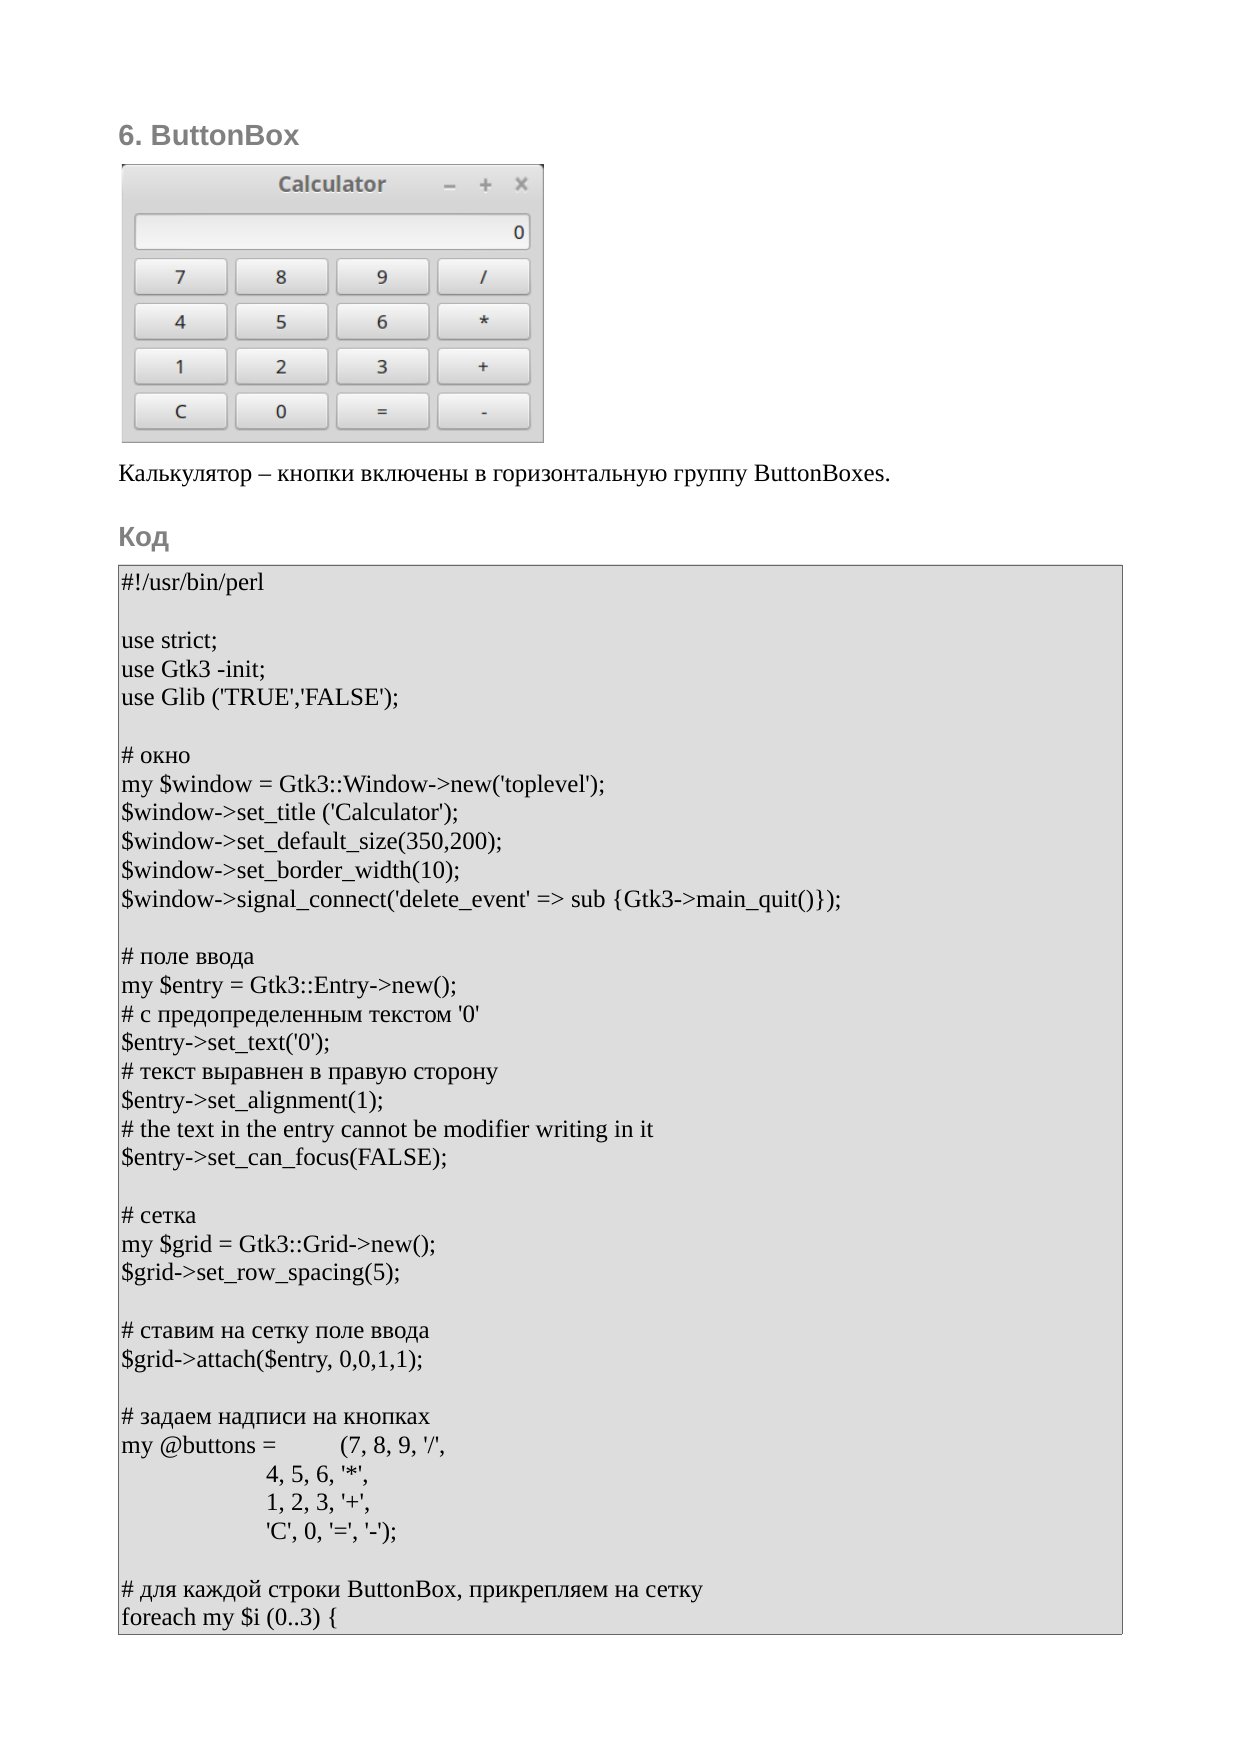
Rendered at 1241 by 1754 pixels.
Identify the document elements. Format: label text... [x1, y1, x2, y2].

text my @buttons = (7, 8, 9, '/', [119, 1427, 1122, 1456]
text use Glib ('TRUE','FALSE'); [119, 679, 1122, 708]
text # the text in the entry cannot be modifier writing in it [119, 1111, 1122, 1139]
text # текст выравнен в правую сторону [119, 1053, 1122, 1082]
picture [121, 164, 544, 443]
text my $window = Gtk3::Window->new('toplevel'); [119, 766, 1122, 794]
text # задаем надписи на кнопках [119, 1398, 1122, 1427]
text 1, 2, 3, '+', [119, 1484, 1122, 1513]
text $window->set_title ('Calculator'); [119, 794, 1122, 823]
text $entry->set_text('0'); [119, 1024, 1122, 1053]
text $window->set_border_width(10); [119, 852, 1122, 881]
text $entry->set_can_focus(FALSE); [119, 1139, 1122, 1168]
text # сетка [119, 1197, 1122, 1226]
text $entry->set_alignment(1); [119, 1082, 1122, 1111]
text $grid->set_row_spacing(5); [119, 1254, 1122, 1283]
text # ставим на сетку поле ввода [119, 1312, 1122, 1341]
text # окно [119, 737, 1122, 766]
text $window->set_default_size(350,200); [119, 823, 1122, 852]
subtitle Код [118, 520, 1122, 552]
text use Gtk3 -init; [119, 651, 1122, 679]
text # поле ввода [119, 938, 1122, 967]
text # для каждой строки ButtonBox, прикрепляем на сетку [119, 1571, 1122, 1599]
text $grid->attach($entry, 0,0,1,1); [119, 1341, 1122, 1369]
text Калькулятор – кнопки включены в горизонтальную группу ButtonBoxes. [118, 458, 1122, 487]
text my $grid = Gtk3::Grid->new(); [119, 1226, 1122, 1254]
text #!/usr/bin/perl [119, 566, 1122, 593]
subtitle 6. ButtonBox [118, 118, 1122, 152]
text use strict; [119, 622, 1122, 651]
text # с предопределенным текстом '0' [119, 996, 1122, 1024]
text $window->signal_connect('delete_event' => sub {Gtk3->main_quit()}); [119, 881, 1122, 909]
text 4, 5, 6, '*', [119, 1456, 1122, 1484]
text foreach my $i (0..3) { [119, 1599, 1122, 1634]
text my $entry = Gtk3::Entry->new(); [119, 967, 1122, 996]
text 'C', 0, '=', '-'); [119, 1513, 1122, 1542]
